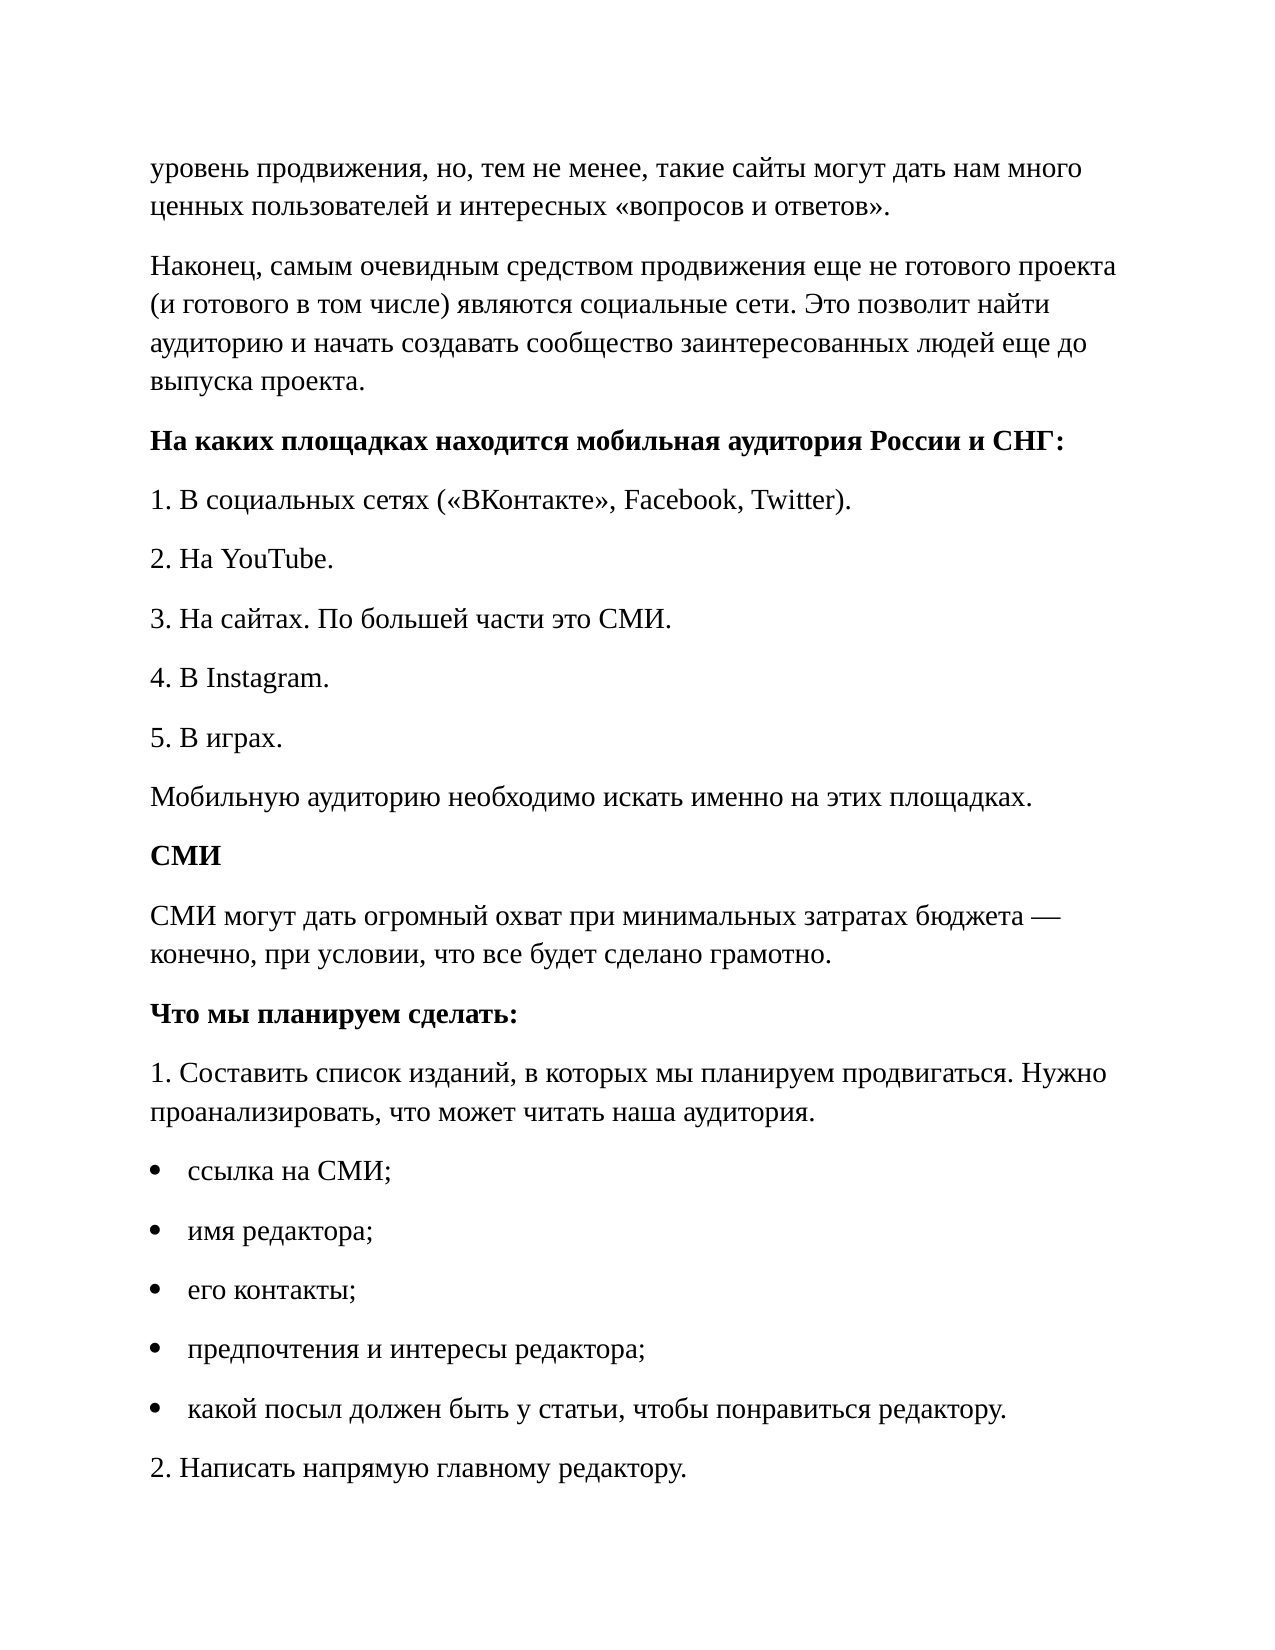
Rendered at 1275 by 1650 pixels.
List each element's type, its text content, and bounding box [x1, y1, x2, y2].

list какой посыл должен быть у статьи, чтобы понравиться редактору. [150, 1391, 1125, 1425]
list ссылка на СМИ; [150, 1153, 1125, 1187]
list предпочтения и интересы редактора; [150, 1332, 1125, 1365]
text СМИ могут дать огромный охват при минимальных затратах бюджета — конечно, при условии, что все будет сделано грамотно. [150, 898, 1125, 970]
text Мобильную аудиторию необходимо искать именно на этих площадках. [150, 779, 1125, 813]
list имя редактора; [150, 1213, 1125, 1246]
text Что мы планируем сделать: [150, 996, 1125, 1029]
text На каких площадках находится мобильная аудитория России и СНГ: [150, 423, 1125, 456]
text 3. На сайтах. По большей части это СМИ. [150, 601, 1125, 634]
text СМИ [150, 838, 1125, 872]
text 2. На YouTube. [150, 542, 1125, 575]
text 4. В Instagram. [150, 660, 1125, 694]
text 5. В играх. [150, 720, 1125, 753]
text Наконец, самым очевидным средством продвижения еще не готового проекта (и готового в том числе) являются социальные сети. Это позволит найти аудиторию и начать создавать сообщество заинтересованных людей еще до выпуска проекта. [150, 248, 1125, 397]
text уровень продвижения, но, тем не менее, такие сайты могут дать нам много ценных пользователей и интересных «вопросов и ответов». [150, 150, 1125, 222]
text 1. Составить список изданий, в которых мы планируем продвигаться. Нужно проанализировать, что может читать наша аудитория. [150, 1055, 1125, 1127]
list его контакты; [150, 1272, 1125, 1306]
text 2. Написать напрямую главному редактору. [150, 1451, 1125, 1484]
text 1. В социальных сетях («ВКонтакте», Facebook, Twitter). [150, 482, 1125, 516]
